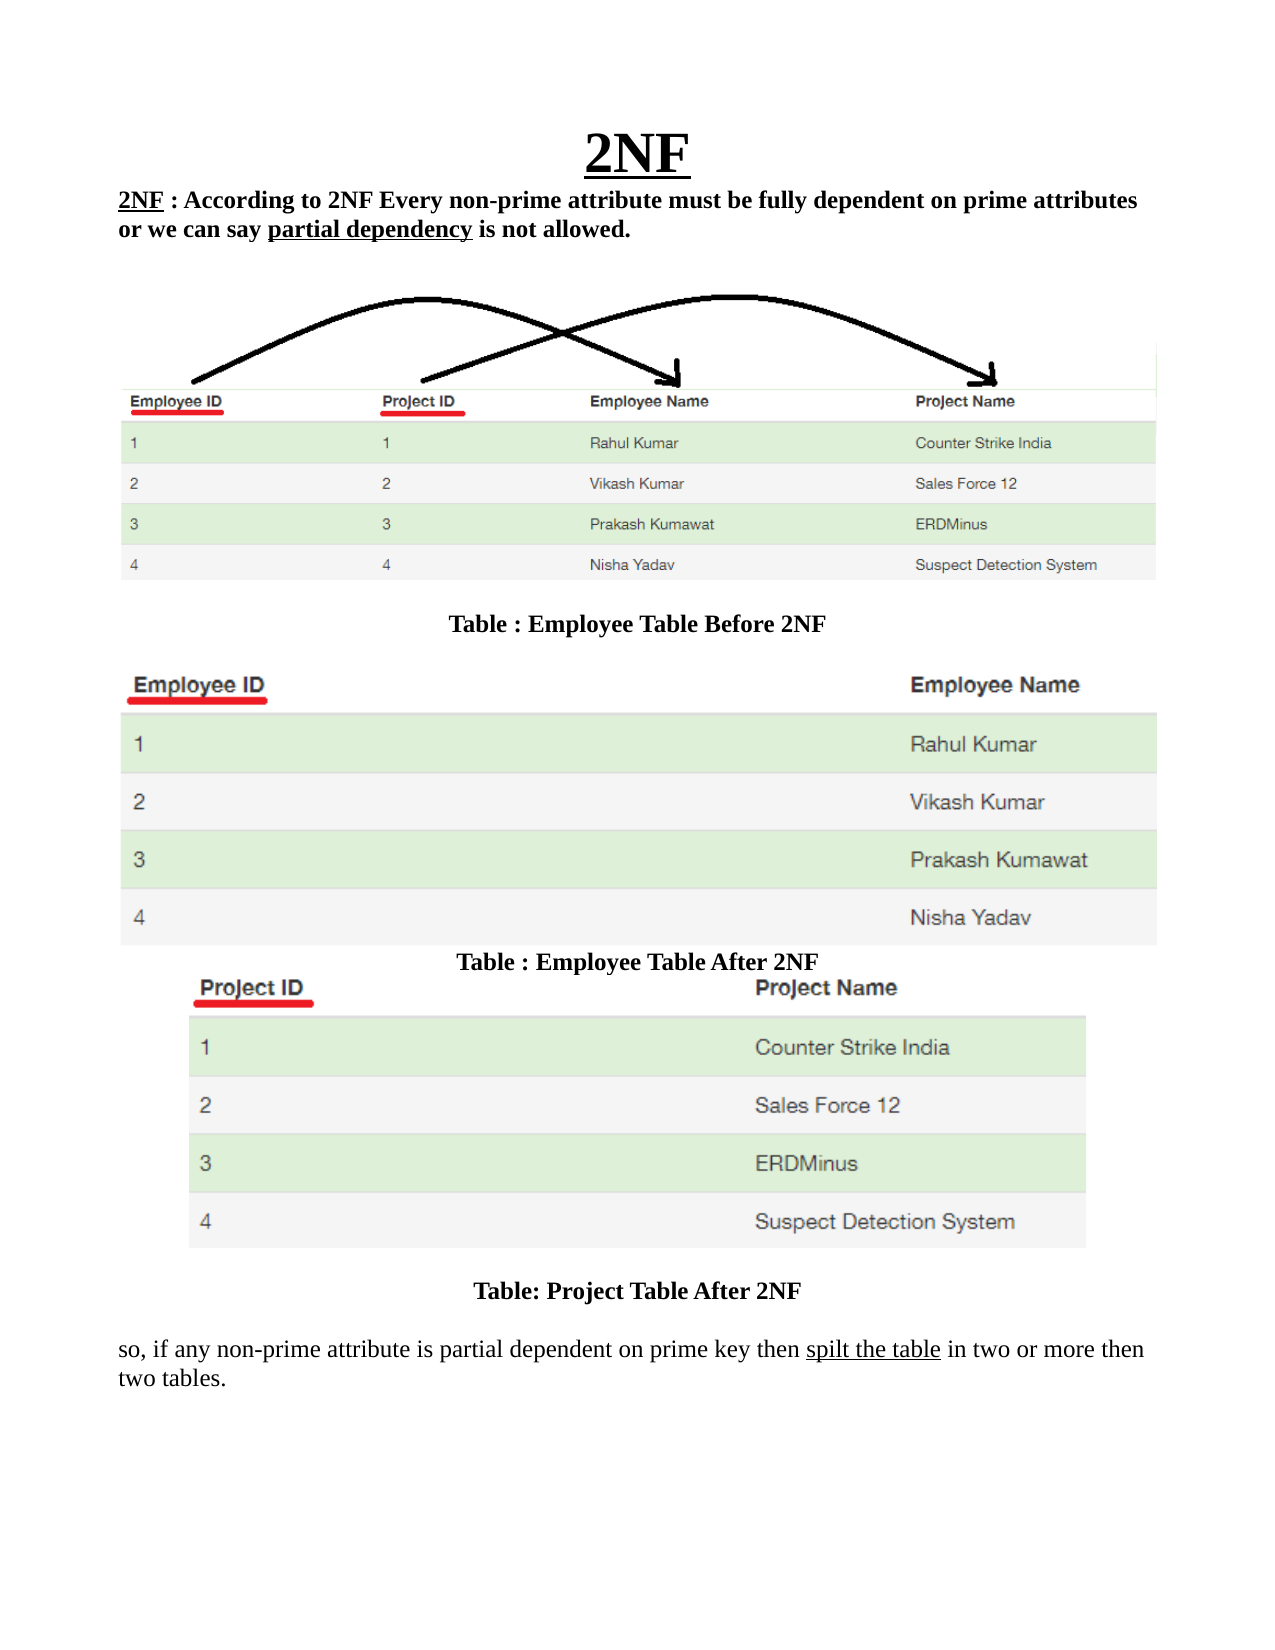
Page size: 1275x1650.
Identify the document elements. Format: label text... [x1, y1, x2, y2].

text 2NF : According to 2NF Every non-prime attribute must be fully dependent on prime attributes or we can say partial dependency is not allowed. [118, 185, 1157, 242]
picture [118, 666, 1157, 947]
text so, if any non-prime attribute is partial dependent on prime key then spilt the table in two or more then two tables. [118, 1334, 1157, 1391]
picture [118, 242, 1157, 580]
text Table: Project Table After 2NF [118, 1276, 1157, 1305]
text Table : Employee Table After 2NF [118, 947, 1157, 976]
text 2NF [118, 118, 1157, 185]
text Table : Employee Table Before 2NF [118, 609, 1157, 638]
picture [189, 975, 1087, 1248]
